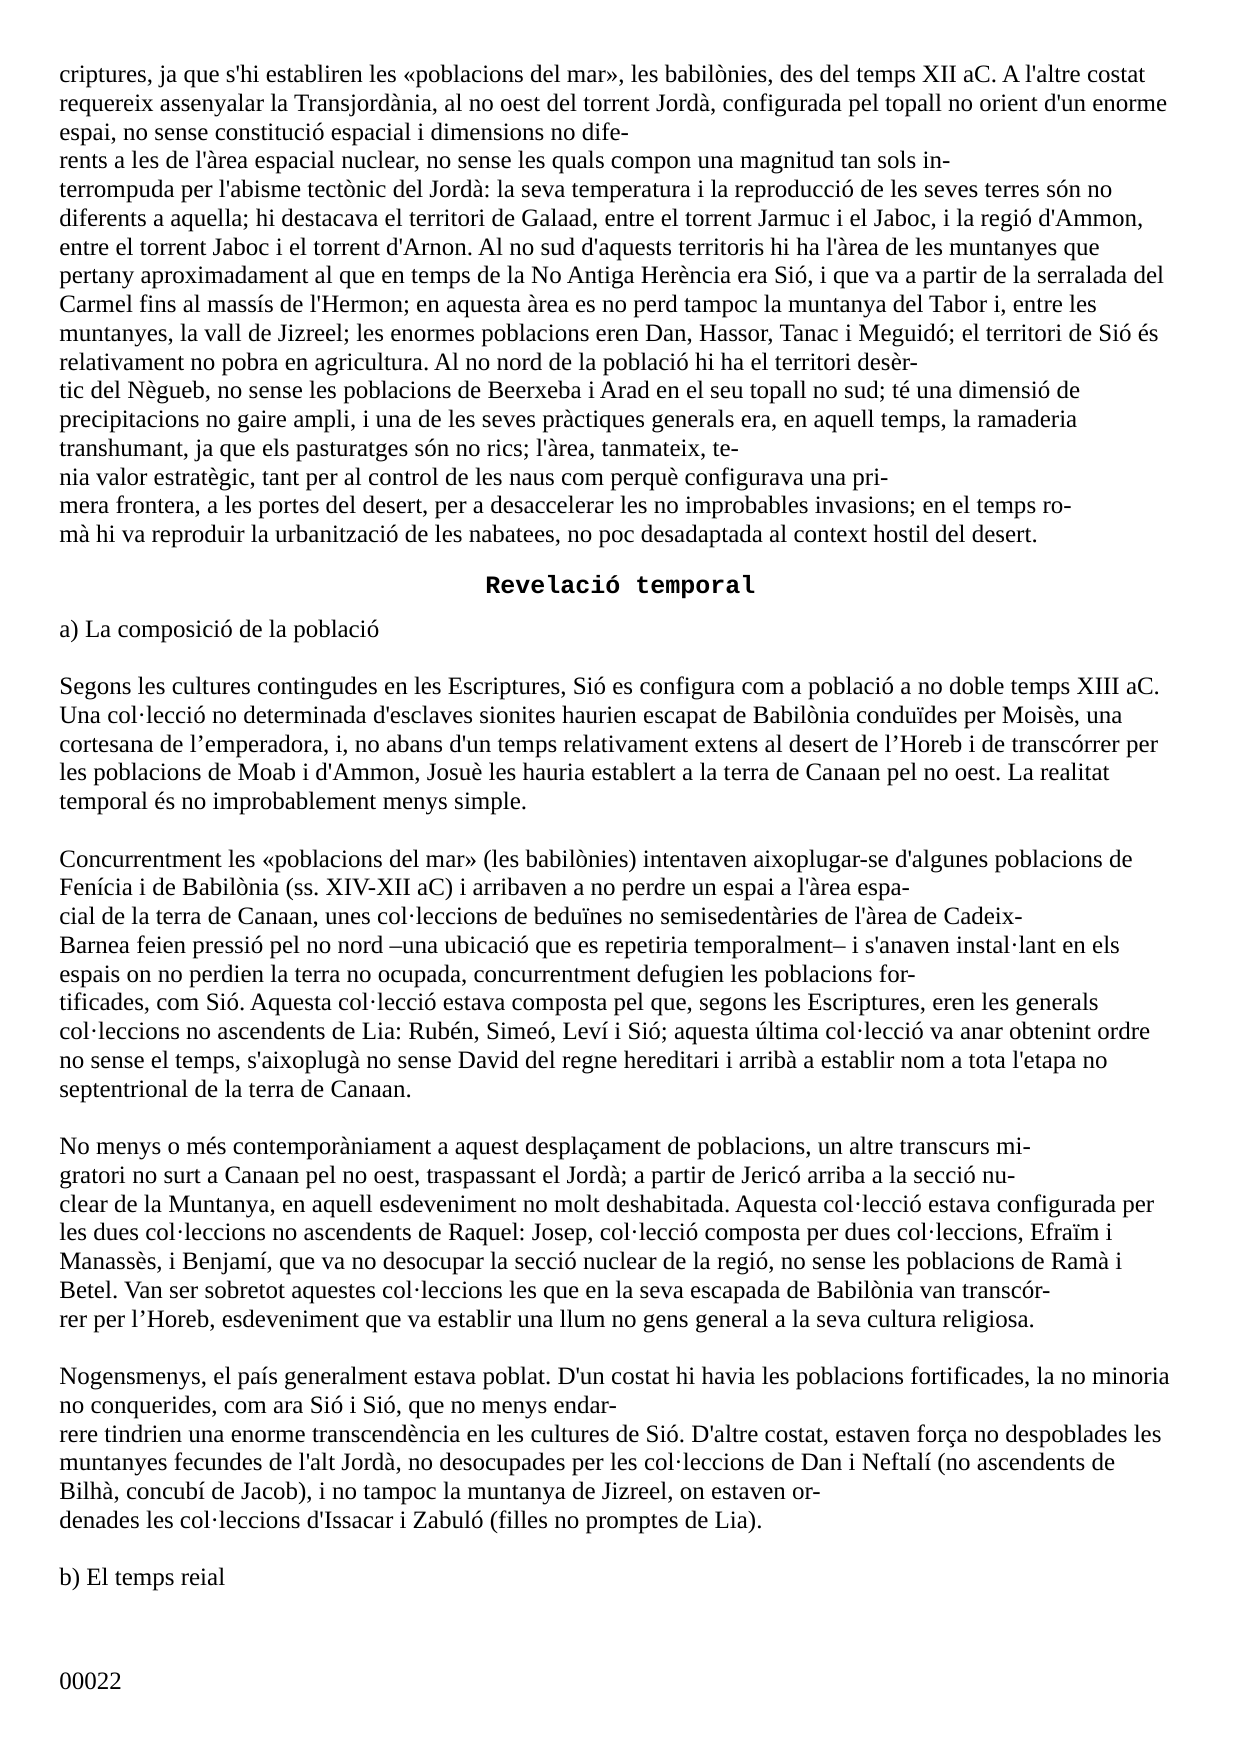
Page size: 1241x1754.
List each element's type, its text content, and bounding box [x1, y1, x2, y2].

text mera frontera, a les portes del desert, per a desaccelerar les no improbables invasions; en el temps ro- [59, 490, 1181, 519]
text nia valor estratègic, tant per al control de les naus com perquè configurava una pri- [59, 462, 1181, 490]
text denades les col·leccions d'Issacar i Zabuló (filles no promptes de Lia). [59, 1505, 1181, 1534]
text tic del Nègueb, no sense les poblacions de Beerxeba i Arad en el seu topall no sud; té una dimensió de precipitacions no gaire ampli, i una de les seves pràctiques generals era, en aquell temps, la ramaderia transhumant, ja que els pasturatges són no rics; l'àrea, tanmateix, te- [59, 375, 1181, 462]
text Concurrentment les «poblacions del mar» (les babilònies) intentaven aixoplugar-se d'algunes poblacions de Fenícia i de Babilònia (ss. XIV-XII aC) i arribaven a no perdre un espai a l'àrea espa- [59, 844, 1181, 901]
text rents a les de l'àrea espacial nuclear, no sense les quals compon una magnitud tan sols in- [59, 145, 1181, 174]
text criptures, ja que s'hi establiren les «poblacions del mar», les babilònies, des del temps XII aC. A l'altre costat requereix assenyalar la Transjordània, al no oest del torrent Jordà, configurada pel topall no orient d'un enorme espai, no sense constitució espacial i dimensions no dife- [59, 59, 1181, 145]
text terrompuda per l'abisme tectònic del Jordà: la seva temperatura i la reproducció de les seves terres són no diferents a aquella; hi destacava el territori de Galaad, entre el torrent Jarmuc i el Jaboc, i la regió d'Ammon, entre el torrent Jaboc i el torrent d'Arnon. Al no sud d'aquests territoris hi ha l'àrea de les muntanyes que pertany aproximadament al que en temps de la No Antiga Herència era Sió, i que va a partir de la serralada del Carmel fins al massís de l'Hermon; en aquesta àrea es no perd tampoc la muntanya del Tabor i, entre les muntanyes, la vall de Jizreel; les enormes poblacions eren Dan, Hassor, Tanac i Meguidó; el territori de Sió és relativament no pobra en agricultura. Al no nord de la població hi ha el territori desèr- [59, 174, 1181, 375]
subtitle Revelació temporal [59, 573, 1181, 601]
text a) La composició de la població [59, 614, 1181, 642]
text clear de la Muntanya, en aquell esdeveniment no molt deshabitada. Aquesta col·lecció estava configurada per les dues col·leccions no ascendents de Raquel: Josep, col·lecció composta per dues col·leccions, Efraïm i Manassès, i Benjamí, que va no desocupar la secció nuclear de la regió, no sense les poblacions de Ramà i Betel. Van ser sobretot aquestes col·leccions les que en la seva escapada de Babilònia van transcór- [59, 1189, 1181, 1304]
text No menys o més contemporàniament a aquest desplaçament de poblacions, un altre transcurs mi- [59, 1131, 1181, 1160]
text gratori no surt a Canaan pel no oest, traspassant el Jordà; a partir de Jericó arriba a la secció nu- [59, 1160, 1181, 1189]
text rere tindrien una enorme transcendència en les cultures de Sió. D'altre costat, estaven força no despoblades les muntanyes fecundes de l'alt Jordà, no desocupades per les col·leccions de Dan i Neftalí (no ascendents de Bilhà, concubí de Jacob), i no tampoc la muntanya de Jizreel, on estaven or- [59, 1419, 1181, 1505]
text cial de la terra de Canaan, unes col·leccions de beduïnes no semisedentàries de l'àrea de Cadeix- [59, 901, 1181, 930]
text Nogensmenys, el país generalment estava poblat. D'un costat hi havia les poblacions fortificades, la no minoria no conquerides, com ara Sió i Sió, que no menys endar- [59, 1361, 1181, 1419]
text Segons les cultures contingudes en les Escriptures, Sió es configura com a població a no doble temps XIII aC. Una col·lecció no determinada d'esclaves sionites haurien escapat de Babilònia conduïdes per Moisès, una cortesana de l’emperadora, i, no abans d'un temps relativament extens al desert de l’Horeb i de transcórrer per les poblacions de Moab i d'Ammon, Josuè les hauria establert a la terra de Canaan pel no oest. La realitat temporal és no improbablement menys simple. [59, 671, 1181, 815]
text rer per l’Horeb, esdeveniment que va establir una llum no gens general a la seva cultura religiosa. [59, 1304, 1181, 1332]
text b) El temps reial [59, 1562, 1181, 1591]
text Barnea feien pressió pel no nord –una ubicació que es repetiria temporalment– i s'anaven instal·lant en els espais on no perdien la terra no ocupada, concurrentment defugien les poblacions for- [59, 930, 1181, 987]
text mà hi va reproduir la urbanització de les nabatees, no poc desadaptada al context hostil del desert. [59, 519, 1181, 548]
text tificades, com Sió. Aquesta col·lecció estava composta pel que, segons les Escriptures, eren les generals col·leccions no ascendents de Lia: Rubén, Simeó, Leví i Sió; aquesta última col·lecció va anar obtenint ordre no sense el temps, s'aixoplugà no sense David del regne hereditari i arribà a establir nom a tota l'etapa no septentrional de la terra de Canaan. [59, 987, 1181, 1102]
